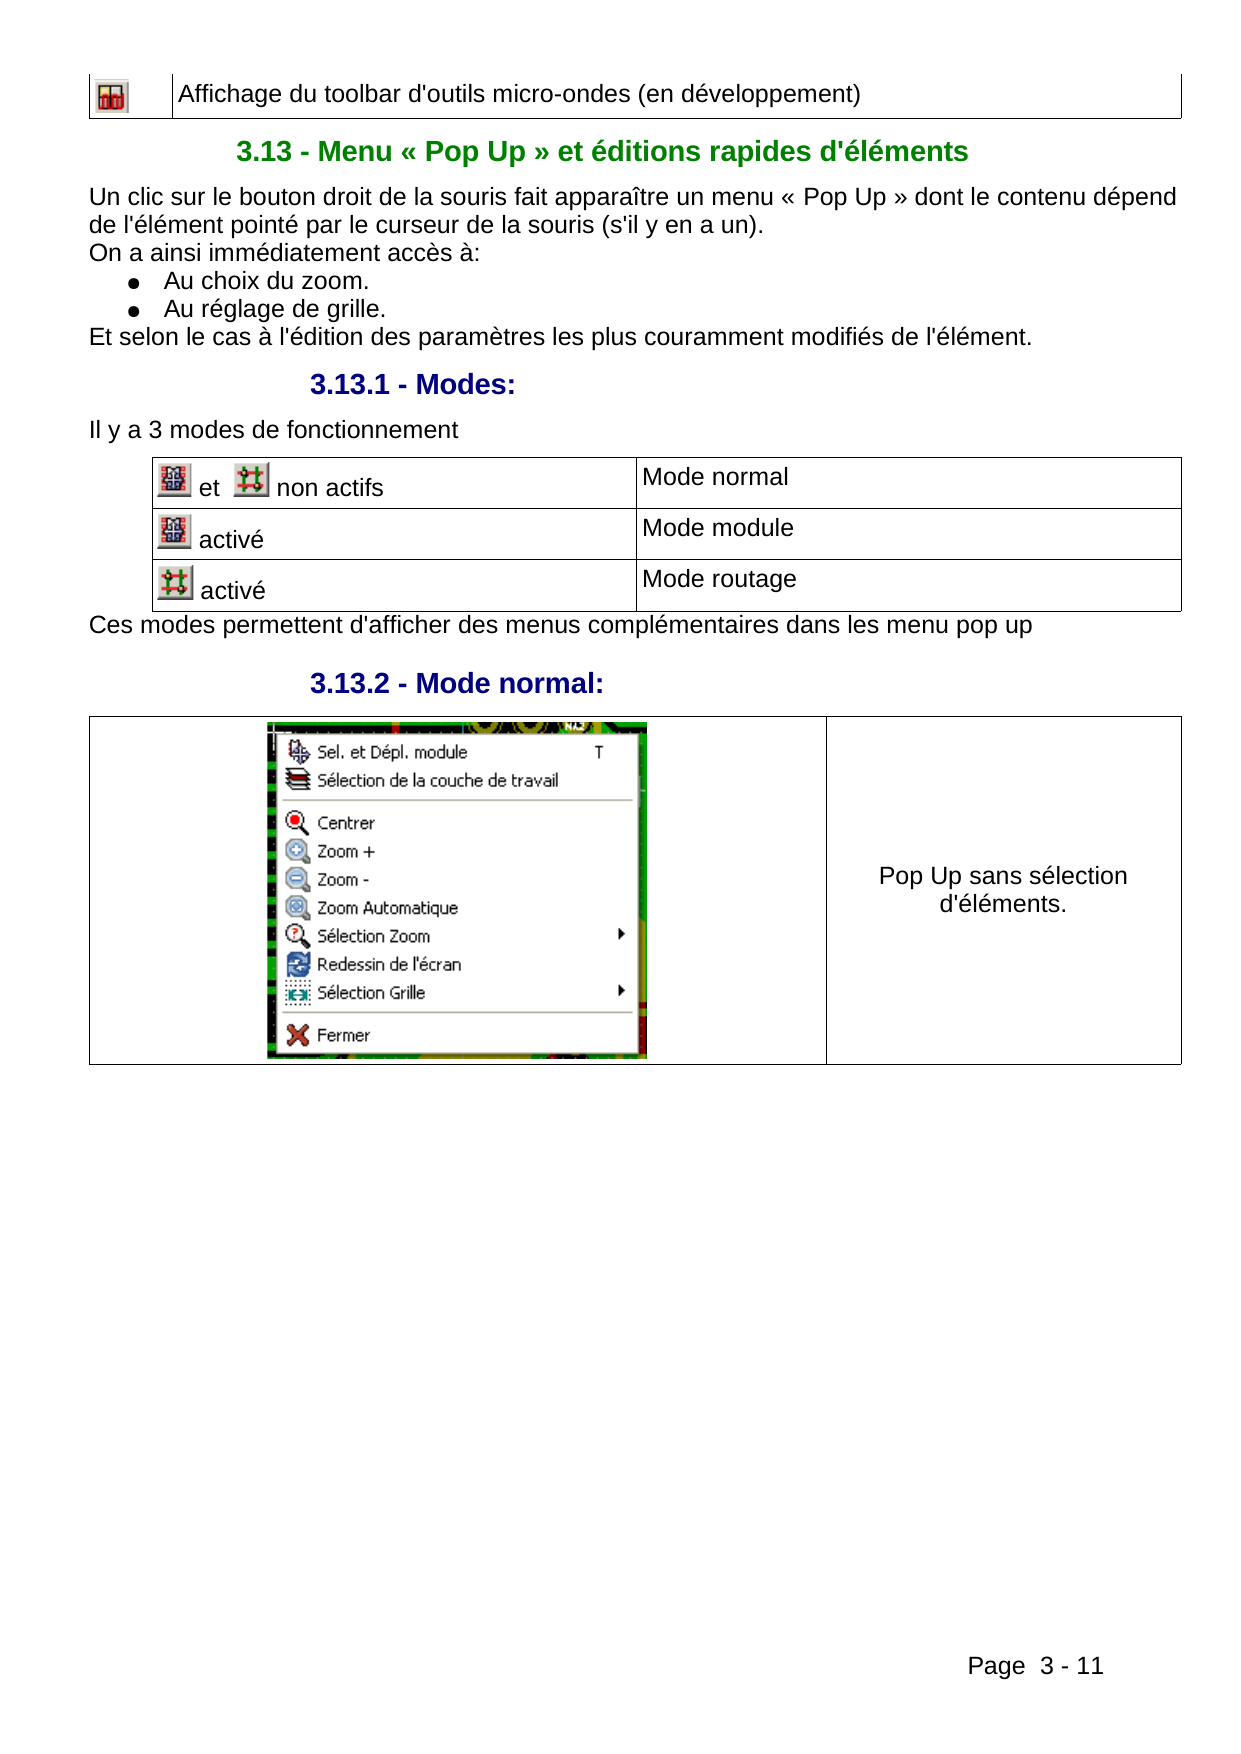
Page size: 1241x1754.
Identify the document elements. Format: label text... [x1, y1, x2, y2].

text Il y a 3 modes de fonctionnement [88, 416, 1181, 444]
table_header et non actifs [153, 458, 636, 508]
picture [267, 722, 647, 1059]
table_header Pop Up sans sélection d'éléments. [827, 717, 1181, 1064]
list Au réglage de grille. [126, 295, 1181, 323]
text On a ainsi immédiatement accès à: [88, 239, 1181, 267]
table_cell activé [153, 560, 636, 611]
table_cell Mode routage [637, 560, 1181, 611]
subtitle Modes: [236, 368, 1181, 400]
table_header [90, 717, 826, 1064]
table_cell Mode module [637, 509, 1181, 559]
table_cell Affichage du toolbar d'outils micro-ondes (en développement) [173, 74, 1181, 118]
text Un clic sur le bouton droit de la souris fait apparaître un menu « Pop Up » dont le contenu dépend de l'élément pointé par le curseur de la souris (s'il y en a un). [88, 183, 1181, 239]
subtitle Mode normal: [236, 667, 1181, 700]
text Ces modes permettent d'afficher des menus complémentaires dans les menu pop up [88, 611, 1181, 639]
picture [157, 565, 194, 600]
table_cell [90, 74, 172, 118]
picture [233, 462, 270, 497]
picture [157, 462, 192, 497]
picture [94, 79, 129, 113]
subtitle Menu « Pop Up » et éditions rapides d'éléments [162, 134, 1181, 167]
text Et selon le cas à l'édition des paramètres les plus couramment modifiés de l'élément. [88, 323, 1181, 351]
list Au choix du zoom. [126, 267, 1181, 295]
table_header Mode normal [637, 458, 1181, 508]
table_cell activé [153, 509, 636, 559]
picture [157, 513, 192, 549]
